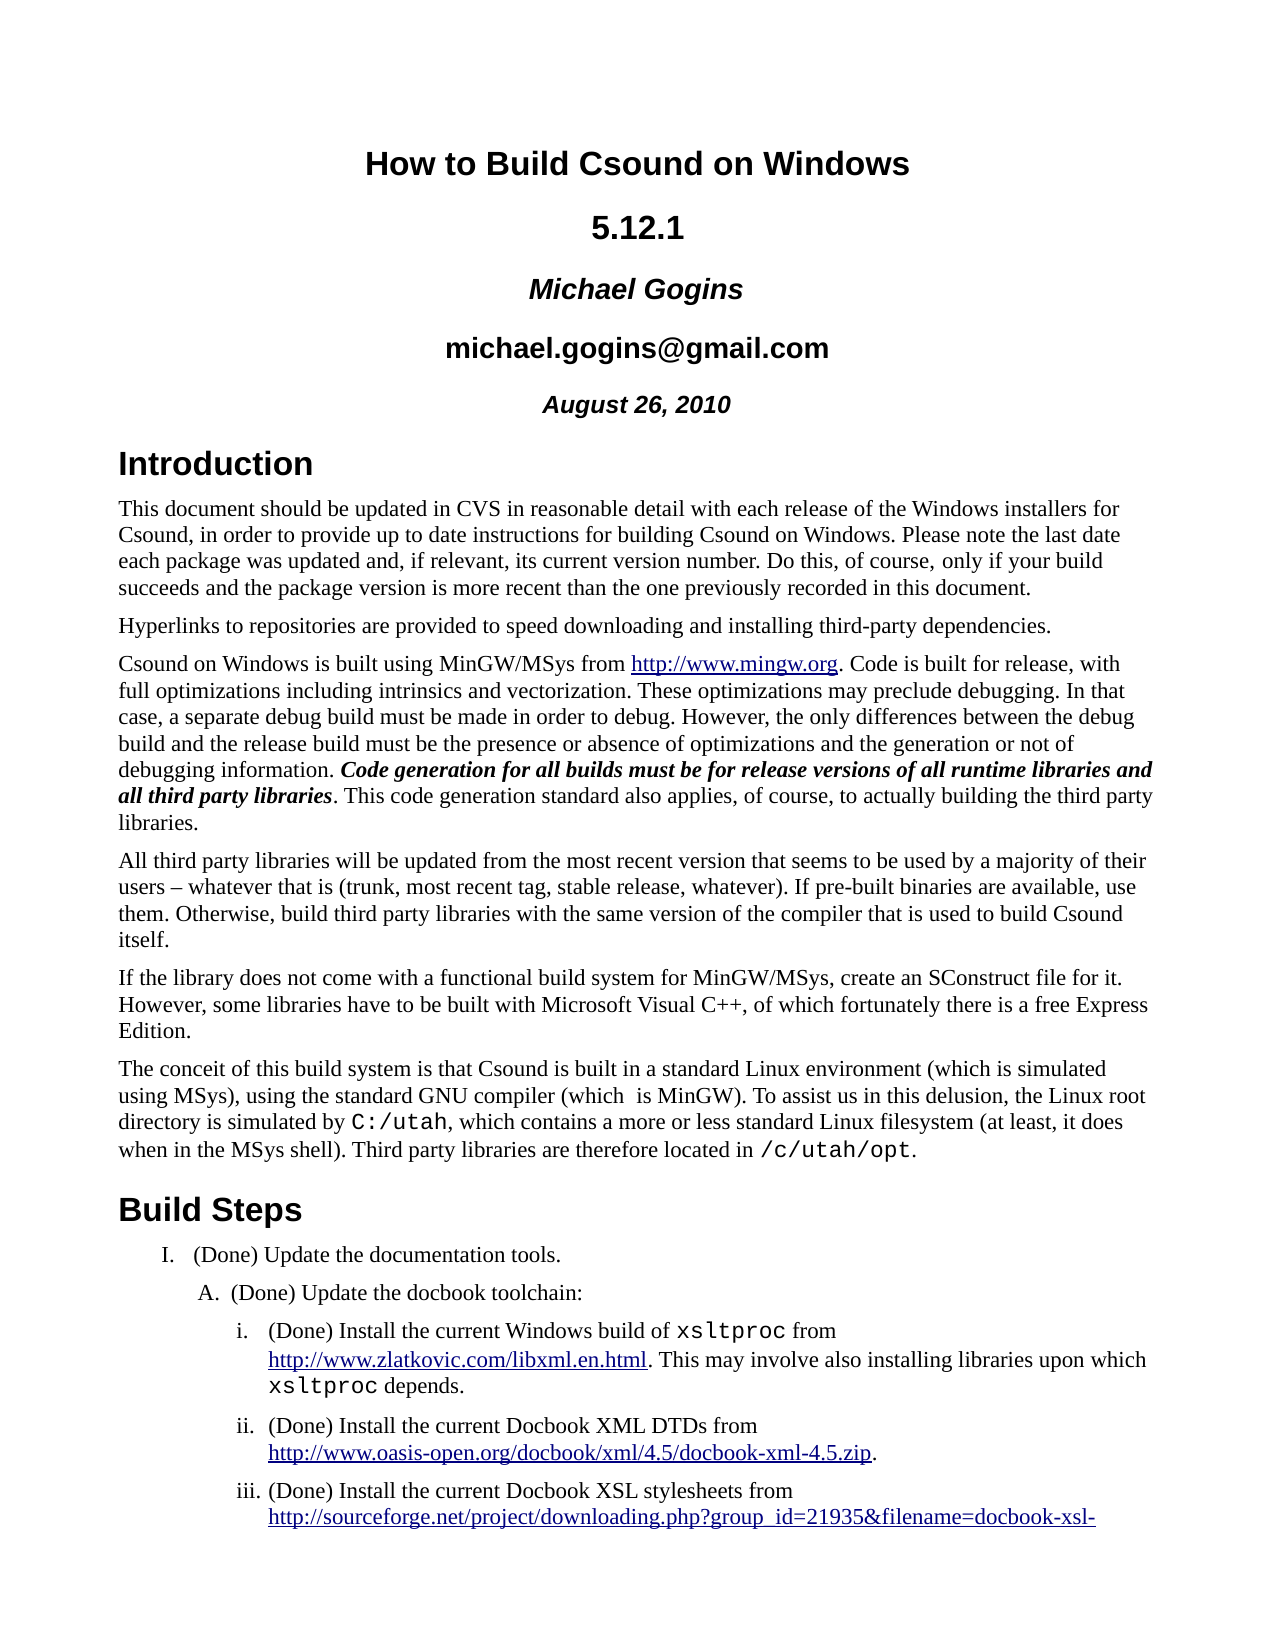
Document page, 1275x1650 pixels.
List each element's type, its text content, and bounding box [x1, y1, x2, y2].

text Csound on Windows is built using MinGW/MSys from http://www.mingw.org. Code is built for release, with full optimizations including intrinsics and vectorization. These optimizations may preclude debugging. In that case, a separate debug build must be made in order to debug. However, the only differences between the debug build and the release build must be the presence or absence of optimizations and the generation or not of debugging information. Code generation for all builds must be for release versions of all runtime libraries and all third party libraries. This code generation standard also applies, of course, to actually building the third party libraries. [118, 651, 1157, 835]
subtitle August 26, 2010 [118, 390, 1157, 419]
text The conceit of this build system is that Csound is built in a standard Linux environment (which is simulated using MSys), using the standard GNU compiler (which is MinGW). To assist us in this delusion, the Linux root directory is simulated by C:/utah, which contains a more or less standard Linux filesystem (at least, it does when in the MSys shell). Third party libraries are therefore located in /c/utah/opt. [118, 1055, 1157, 1164]
text If the library does not come with a functional build system for MinGW/MSys, create an SConstruct file for it. However, some libraries have to be built with Microsoft Visual C++, of which fortunately there is a free Express Edition. [118, 964, 1157, 1043]
text All third party libraries will be updated from the most recent version that seems to be used by a majority of their users – whatever that is (trunk, most recent tag, stable release, whatever). If pre-built binaries are available, use them. Otherwise, build third party libraries with the same version of the compiler that is used to build Csound itself. [118, 847, 1157, 952]
subtitle Introduction [118, 444, 1157, 483]
text This document should be updated in CVS in reasonable detail with each release of the Windows installers for Csound, in order to provide up to date instructions for building Csound on Windows. Please note the last date each package was updated and, if relevant, its current version number. Do this, of course, only if your build succeeds and the package version is more recent than the one previously recorded in this document. [118, 495, 1157, 600]
list (Done) Install the current Windows build of xsltproc from http://www.zlatkovic.com/libxml.en.html. This may involve also installing libraries upon which xsltproc depends. [231, 1317, 1157, 1400]
list (Done) Install the current Docbook XSL stylesheets from http://sourceforge.net/project/downloading.php?group_id=21935&filename=docbook-xsl- [231, 1477, 1157, 1529]
subtitle Build Steps [118, 1190, 1157, 1229]
list (Done) Update the docbook toolchain: [193, 1279, 1157, 1305]
list (Done) Update the documentation tools. [156, 1241, 1157, 1267]
subtitle How to Build Csound on Windows [118, 144, 1157, 182]
subtitle 5.12.1 [118, 208, 1157, 246]
subtitle michael.gogins@gmail.com [118, 331, 1157, 364]
list (Done) Install the current Docbook XML DTDs from http://www.oasis-open.org/docbook/xml/4.5/docbook-xml-4.5.zip. [231, 1412, 1157, 1465]
subtitle Michael Gogins [118, 272, 1157, 306]
text Hyperlinks to repositories are provided to speed downloading and installing third-party dependencies. [118, 612, 1157, 638]
